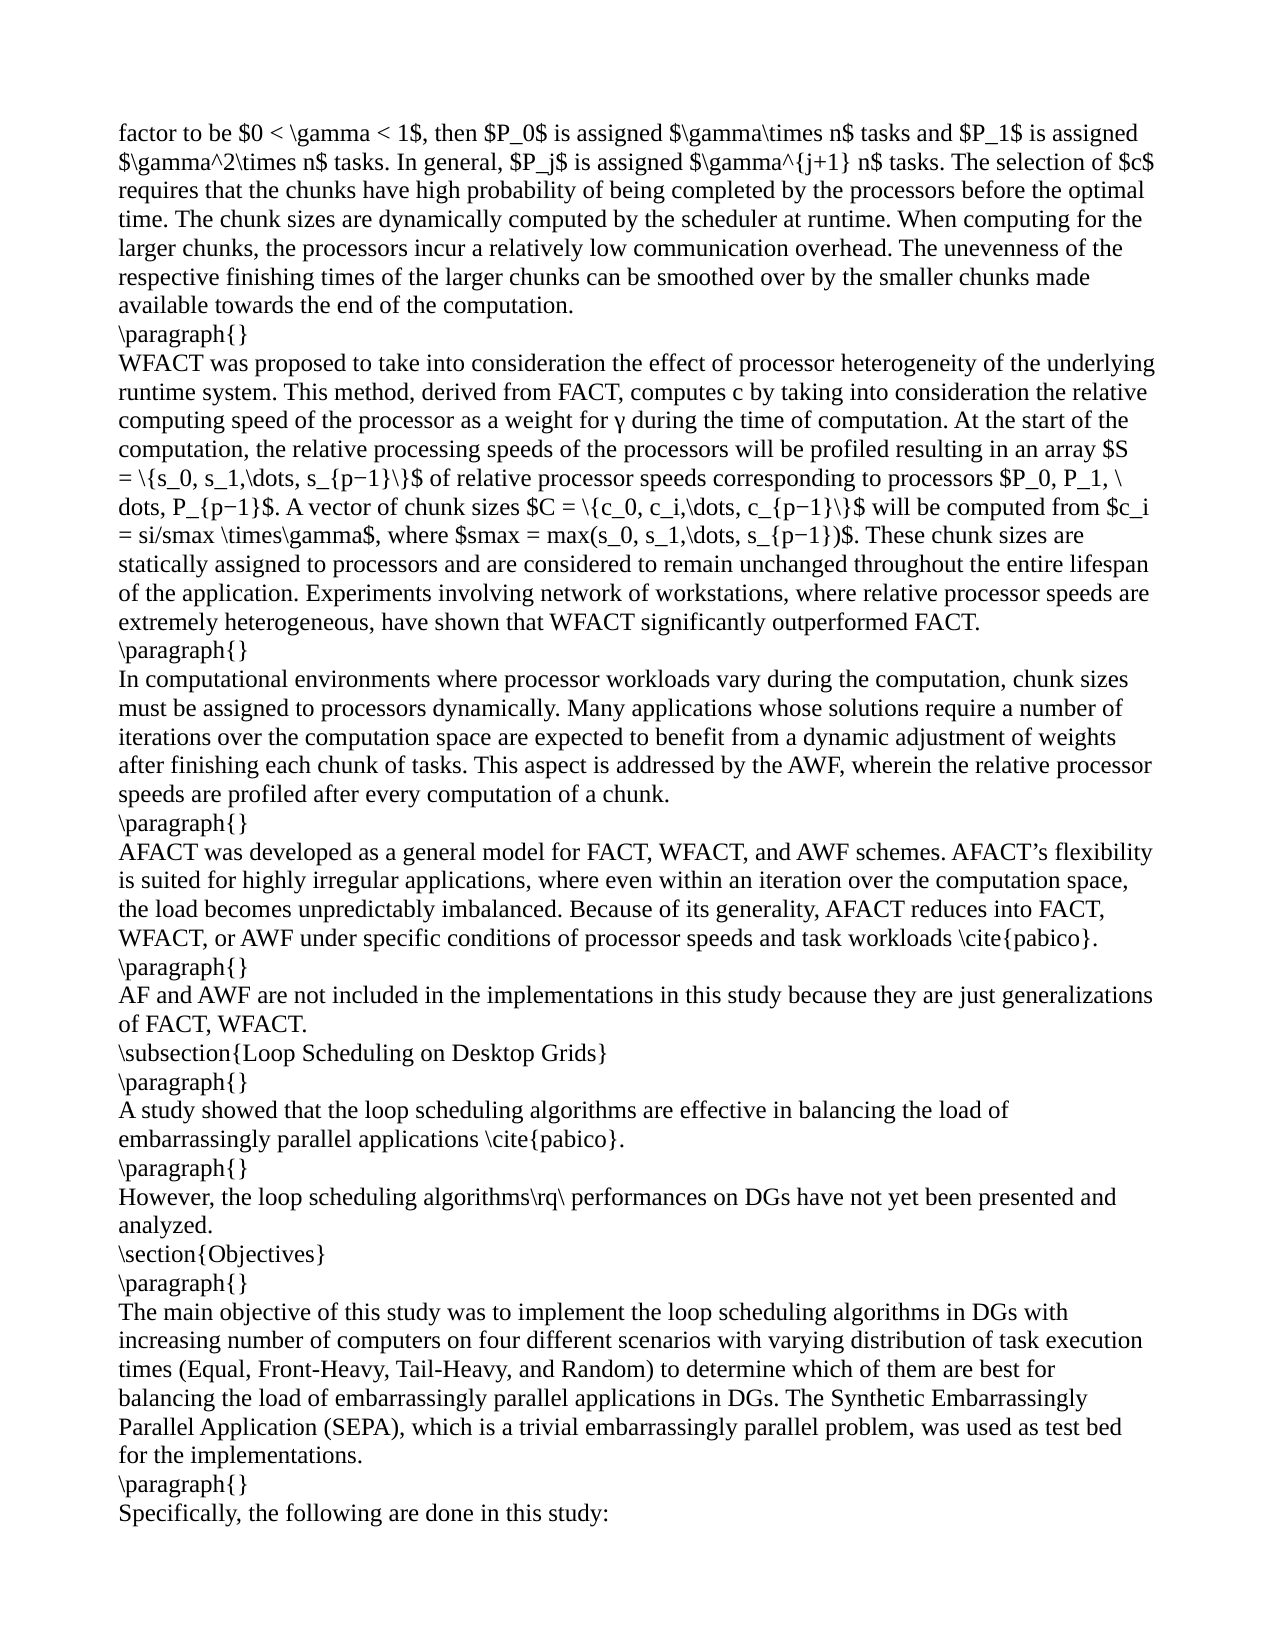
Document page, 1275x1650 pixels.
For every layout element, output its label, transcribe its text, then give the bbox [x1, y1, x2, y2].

text \paragraph{} [118, 808, 1157, 837]
text WFACT was proposed to take into consideration the effect of processor heterogeneity of the underlying runtime system. This method, derived from FACT, computes c by taking into consideration the relative computing speed of the processor as a weight for γ during the time of computation. At the start of the computation, the relative processing speeds of the processors will be profiled resulting in an array $S = \{s_0, s_1,\dots, s_{p−1}\}$ of relative processor speeds corresponding to processors $P_0, P_1, \dots, P_{p−1}$. A vector of chunk sizes $C = \{c_0, c_i,\dots, c_{p−1}\}$ will be computed from $c_i = si/smax \times\gamma$, where $smax = max(s_0, s_1,\dots, s_{p−1})$. These chunk sizes are statically assigned to processors and are considered to remain unchanged throughout the entire lifespan of the application. Experiments involving network of workstations, where relative processor speeds are extremely heterogeneous, have shown that WFACT significantly outperformed FACT. [118, 348, 1157, 636]
text \paragraph{} [118, 952, 1157, 981]
text \paragraph{} [118, 1153, 1157, 1182]
text In computational environments where processor workloads vary during the computation, chunk sizes must be assigned to processors dynamically. Many applications whose solutions require a number of iterations over the computation space are expected to benefit from a dynamic adjustment of weights after finishing each chunk of tasks. This aspect is addressed by the AWF, wherein the relative processor speeds are profiled after every computation of a chunk. [118, 664, 1157, 808]
text AFACT was developed as a general model for FACT, WFACT, and AWF schemes. AFACT’s flexibility is suited for highly irregular applications, where even within an iteration over the computation space, the load becomes unpredictably imbalanced. Because of its generality, AFACT reduces into FACT, WFACT, or AWF under specific conditions of processor speeds and task workloads \cite{pabico}. [118, 837, 1157, 952]
text \paragraph{} [118, 1469, 1157, 1498]
text \paragraph{} [118, 636, 1157, 664]
text However, the loop scheduling algorithms\rq\ performances on DGs have not yet been presented and analyzed. [118, 1182, 1157, 1239]
text A study showed that the loop scheduling algorithms are effective in balancing the load of embarrassingly parallel applications \cite{pabico}. [118, 1096, 1157, 1153]
text factor to be $0 < \gamma < 1$, then $P_0$ is assigned $\gamma\times n$ tasks and $P_1$ is assigned $\gamma^2\times n$ tasks. In general, $P_j$ is assigned $\gamma^{j+1} n$ tasks. The selection of $c$ requires that the chunks have high probability of being completed by the processors before the optimal time. The chunk sizes are dynamically computed by the scheduler at runtime. When computing for the larger chunks, the processors incur a relatively low communication overhead. The unevenness of the respective finishing times of the larger chunks can be smoothed over by the smaller chunks made available towards the end of the computation. [118, 118, 1157, 319]
text \subsection{Loop Scheduling on Desktop Grids} [118, 1038, 1157, 1067]
text AF and AWF are not included in the implementations in this study because they are just generalizations of FACT, WFACT. [118, 981, 1157, 1038]
text \paragraph{} [118, 1067, 1157, 1096]
text \paragraph{} [118, 319, 1157, 348]
text \section{Objectives} [118, 1239, 1157, 1268]
text Specifically, the following are done in this study: [118, 1498, 1157, 1527]
text \paragraph{} [118, 1268, 1157, 1297]
text The main objective of this study was to implement the loop scheduling algorithms in DGs with increasing number of computers on four different scenarios with varying distribution of task execution times (Equal, Front-Heavy, Tail-Heavy, and Random) to determine which of them are best for balancing the load of embarrassingly parallel applications in DGs. The Synthetic Embarrassingly Parallel Application (SEPA), which is a trivial embarrassingly parallel problem, was used as test bed for the implementations. [118, 1297, 1157, 1469]
